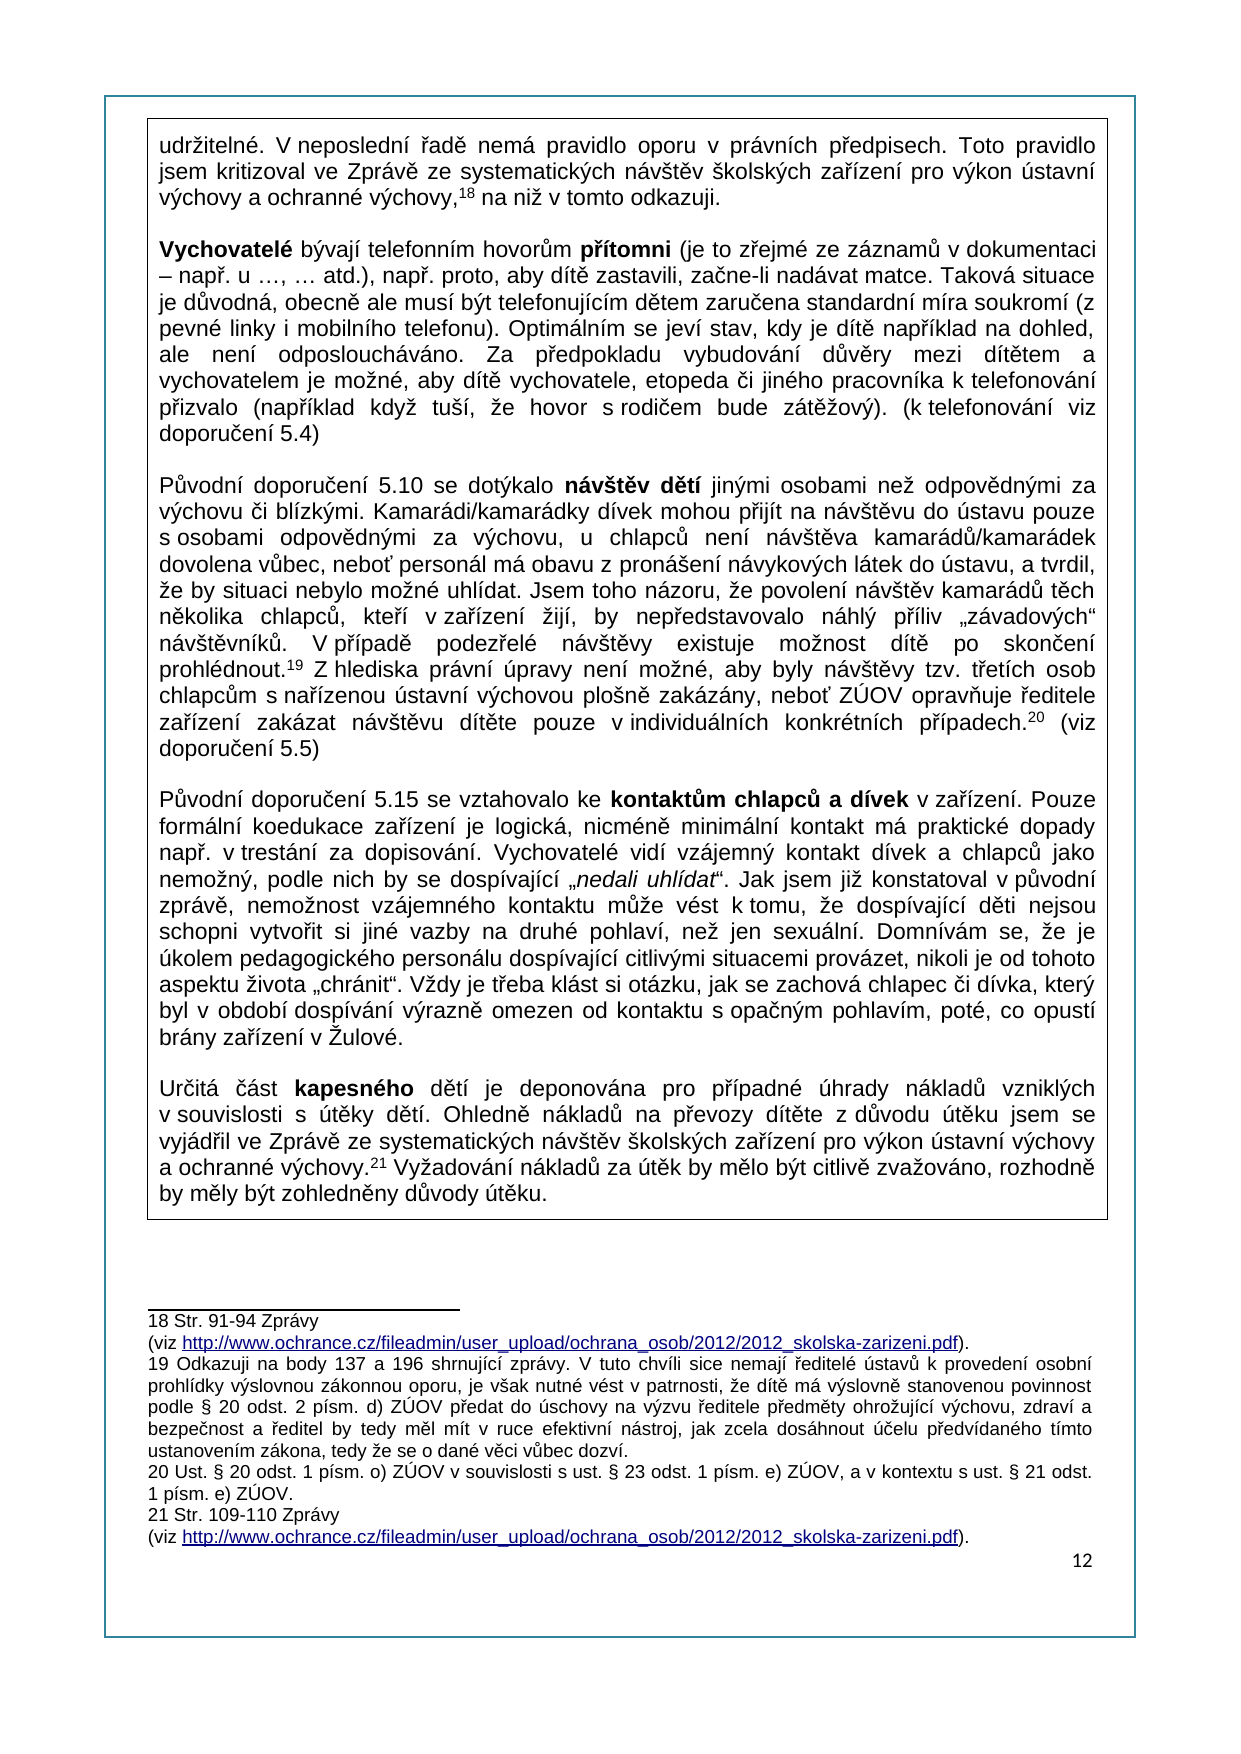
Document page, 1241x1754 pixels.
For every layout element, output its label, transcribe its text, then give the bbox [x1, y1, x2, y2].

table_cell udržitelné. V neposlední řadě nemá pravidlo oporu v právních předpisech. Toto pravidlo jsem kritizoval ve Zprávě ze systematických návštěv školských zařízení pro výkon ústavní výchovy a ochranné výchovy, na niž v tomto odkazuji. Vychovatelé bývají telefonním hovorům přítomni (je to zřejmé ze záznamů v dokumentaci – např. u …, … atd.), např. proto, aby dítě zastavili, začne-li nadávat matce. Taková situace je důvodná, obecně ale musí být telefonujícím dětem zaručena standardní míra soukromí (z pevné linky i mobilního telefonu). Optimálním se jeví stav, kdy je dítě například na dohled, ale není odposloucháváno. Za předpokladu vybudování důvěry mezi dítětem a vychovatelem je možné, aby dítě vychovatele, etopeda či jiného pracovníka k telefonování přizvalo (například když tuší, že hovor s rodičem bude zátěžový). (k telefonování viz doporučení 5.4) Původní doporučení 5.10 se dotýkalo návštěv dětí jinými osobami než odpovědnými za výchovu či blízkými. Kamarádi/kamarádky dívek mohou přijít na návštěvu do ústavu pouze s osobami odpovědnými za výchovu, u chlapců není návštěva kamarádů/kamarádek dovolena vůbec, neboť personál má obavu z pronášení návykových látek do ústavu, a tvrdil, že by situaci nebylo možné uhlídat. Jsem toho názoru, že povolení návštěv kamarádů těch několika chlapců, kteří v zařízení žijí, by nepředstavovalo náhlý příliv „závadových“ návštěvníků. V případě podezřelé návštěvy existuje možnost dítě po skončení prohlédnout. Z hlediska právní úpravy není možné, aby byly návštěvy tzv. třetích osob chlapcům s nařízenou ústavní výchovou plošně zakázány, neboť ZÚOV opravňuje ředitele zařízení zakázat návštěvu dítěte pouze v individuálních konkrétních případech. (viz doporučení 5.5) Původní doporučení 5.15 se vztahovalo ke kontaktům chlapců a dívek v zařízení. Pouze formální koedukace zařízení je logická, nicméně minimální kontakt má praktické dopady např. v trestání za dopisování. Vychovatelé vidí vzájemný kontakt dívek a chlapců jako nemožný, podle nich by se dospívající „nedali uhlídat“. Jak jsem již konstatoval v původní zprávě, nemožnost vzájemného kontaktu může vést k tomu, že dospívající děti nejsou schopni vytvořit si jiné vazby na druhé pohlaví, než jen sexuální. Domnívám se, že je úkolem pedagogického personálu dospívající citlivými situacemi provázet, nikoli je od tohoto aspektu života „chránit“. Vždy je třeba klást si otázku, jak se zachová chlapec či dívka, který byl v období dospívání výrazně omezen od kontaktu s opačným pohlavím, poté, co opustí brány zařízení v Žulové. Určitá část kapesného dětí je deponována pro případné úhrady nákladů vzniklých v souvislosti s útěky dětí. Ohledně nákladů na převozy dítěte z důvodu útěku jsem se vyjádřil ve Zprávě ze systematických návštěv školských zařízení pro výkon ústavní výchovy a ochranné výchovy. Vyžadování nákladů za útěk by mělo být citlivě zvažováno, rozhodně by měly být zohledněny důvody útěku. [148, 119, 1107, 1219]
